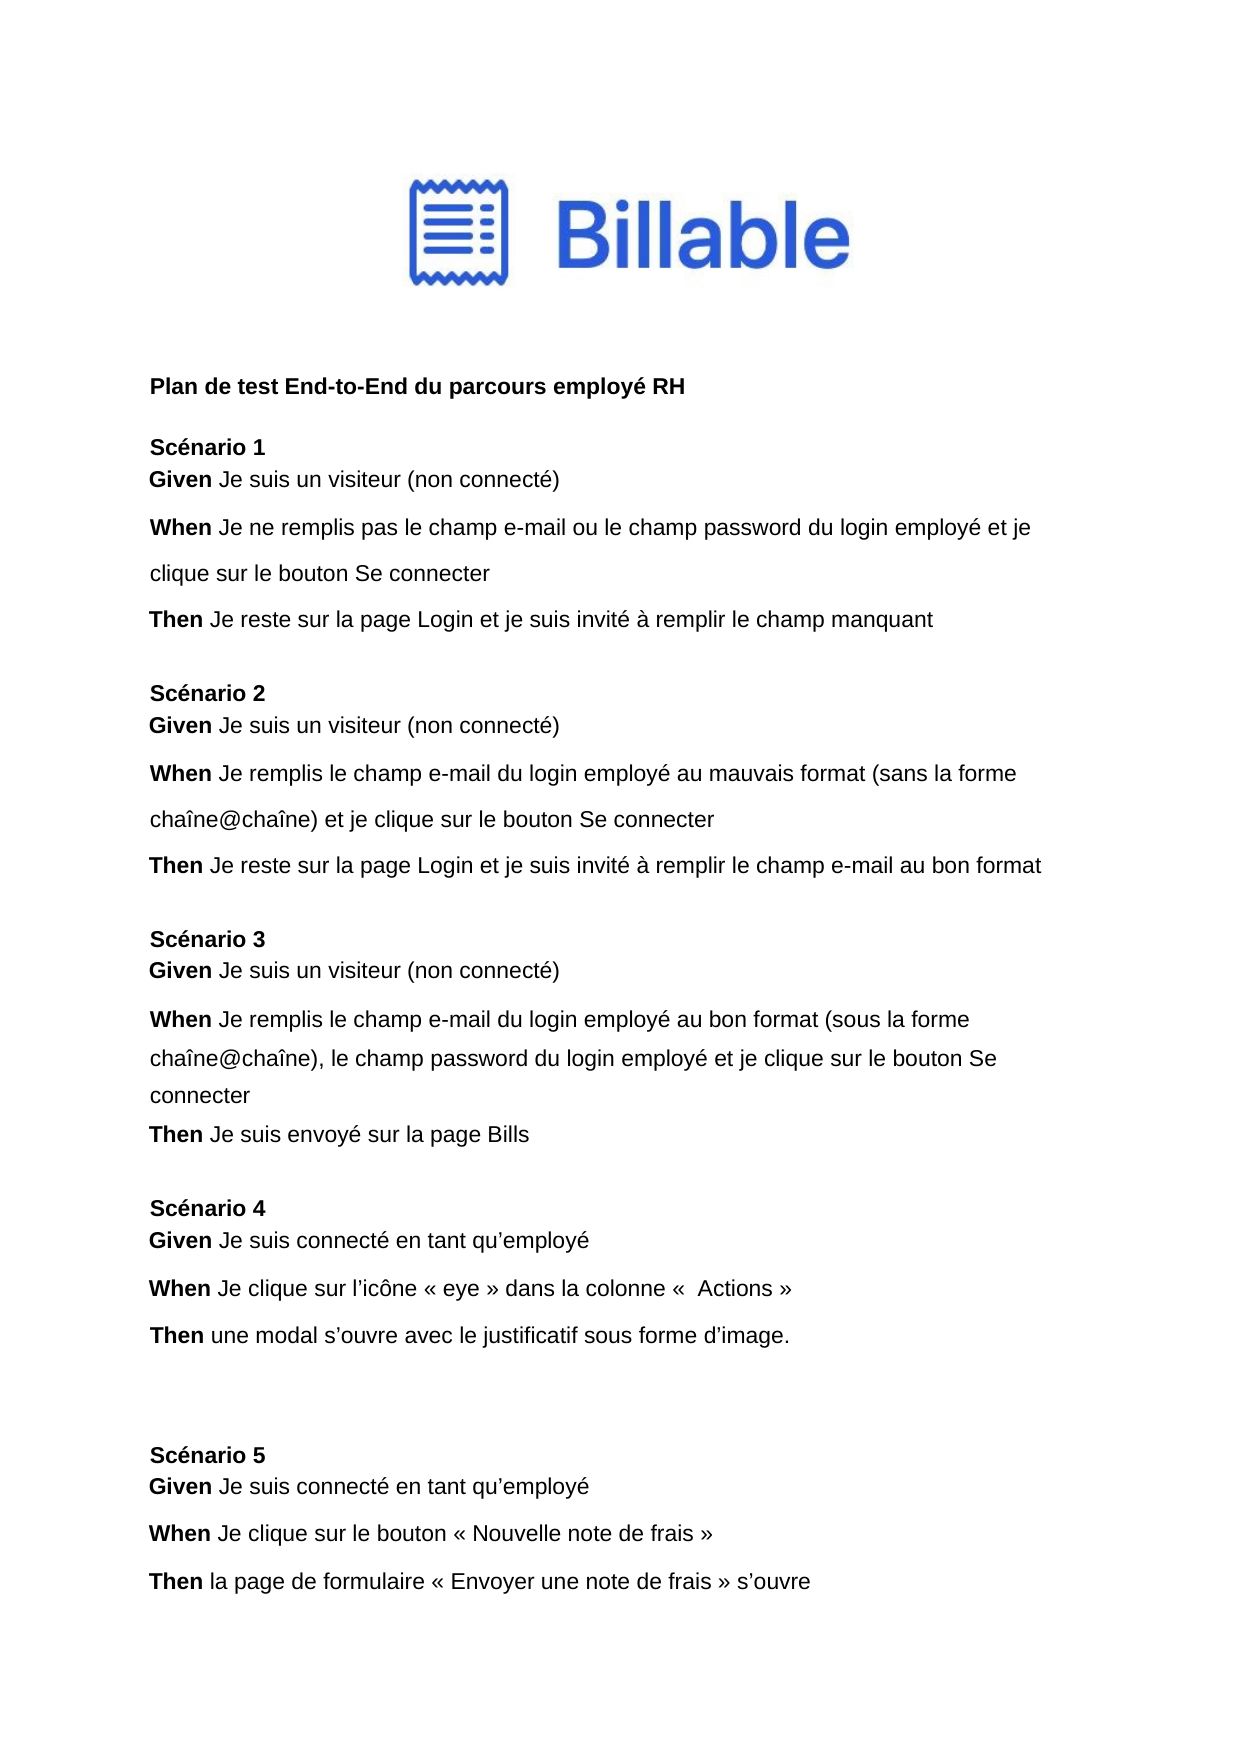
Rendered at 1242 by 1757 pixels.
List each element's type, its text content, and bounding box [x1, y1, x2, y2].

subtitle Scénario 3 [149, 926, 1090, 952]
text Given Je suis un visiteur (non connecté)​ [148, 711, 1090, 739]
subtitle Scénario 5 [149, 1442, 1090, 1468]
text Then la page de formulaire « Envoyer une note de frais » s’ouvre [148, 1568, 1090, 1595]
text Given Je suis connecté en tant qu’employé​ [148, 1226, 1090, 1254]
text Given Je suis connecté en tant qu’employé [148, 1473, 1090, 1499]
text When Je remplis le champ e-mail du login employé au mauvais format (sans la forme​ chaîne@chaîne) et je clique sur le bouton Se connecter [149, 759, 1090, 832]
text When Je ne remplis pas le champ e-mail ou le champ password du login employé et je​ clique sur le bouton Se connecter [149, 513, 1090, 586]
text Then Je reste sur la page Login et je suis invité à remplir le champ e-mail au bon format​ [148, 851, 1090, 879]
text Then Je suis envoyé sur la page Bills​ [148, 1120, 1090, 1148]
subtitle Scénario 1 [149, 434, 1090, 460]
text When Je clique sur le bouton « Nouvelle note de frais » [148, 1519, 1090, 1548]
subtitle Scénario 4 [149, 1195, 1090, 1221]
subtitle Scénario 2 [149, 680, 1090, 706]
text Plan de test End-to-End du parcours employé RH [149, 373, 1090, 399]
text Given Je suis un visiteur (non connecté)​ [148, 465, 1090, 493]
text Then une modal s’ouvre avec le justificatif sous forme d’image. [149, 1322, 1090, 1348]
text Then Je reste sur la page Login et je suis invité à remplir le champ manquant​ [148, 605, 1090, 633]
text When Je remplis le champ e-mail du login employé au bon format (sous la forme​ chaîne@chaîne), le champ password du login employé et je clique sur le bouton Se connecter [149, 1005, 1090, 1109]
text Given Je suis un visiteur (non connecté)​ [148, 957, 1090, 985]
text When Je clique sur l’icône « eye » dans la colonne « Actions » [148, 1274, 1090, 1301]
